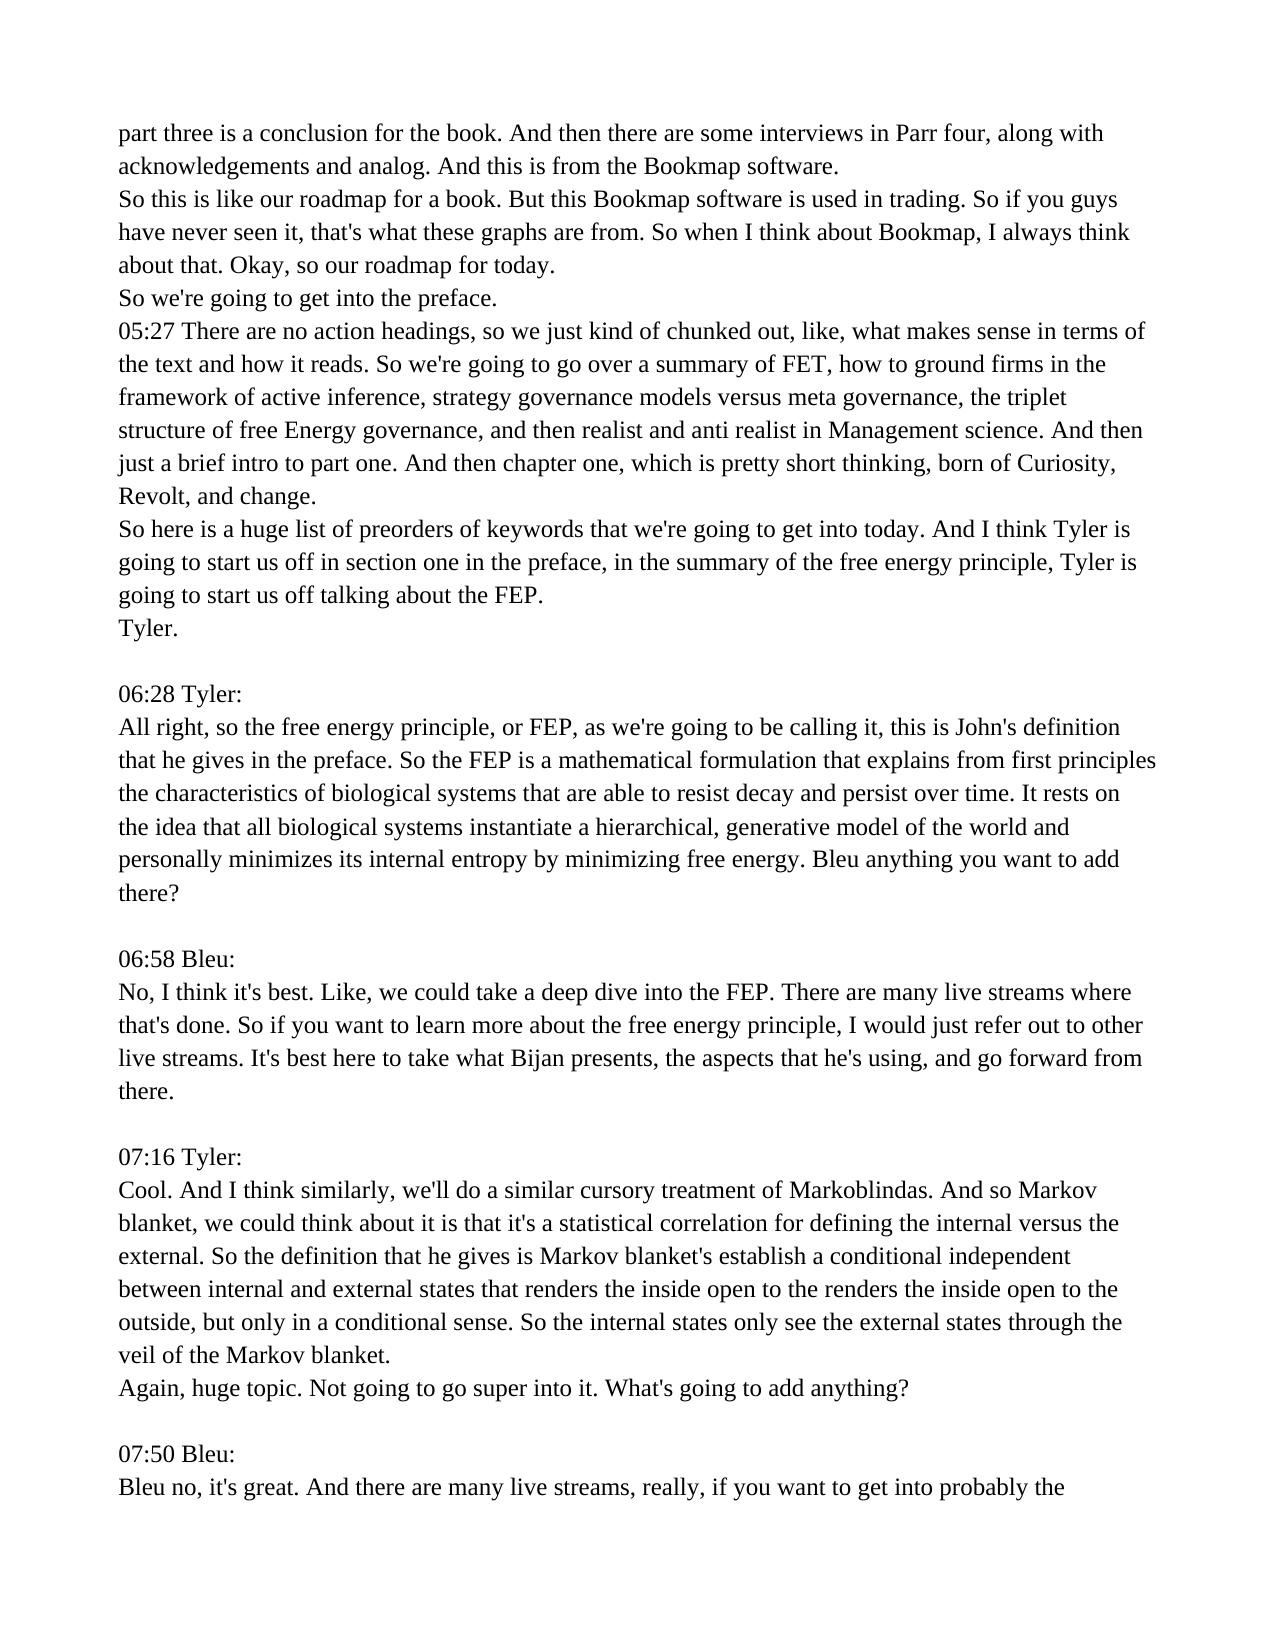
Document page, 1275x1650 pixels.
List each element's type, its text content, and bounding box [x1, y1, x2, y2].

text So here is a huge list of preorders of keywords that we're going to get into today. And I think Tyler is going to start us off in section one in the preface, in the summary of the free energy principle, Tyler is going to start us off talking about the FEP. [118, 514, 1157, 609]
text part three is a conclusion for the book. And then there are some interviews in Parr four, along with acknowledgements and analog. And this is from the Bookmap software. [118, 118, 1157, 180]
text All right, so the free energy principle, or FEP, as we're going to be calling it, this is John's definition that he gives in the preface. So the FEP is a mathematical formulation that explains from first principles the characteristics of biological systems that are able to resist decay and persist over time. It rests on the idea that all biological systems instantiate a hierarchical, generative model of the world and personally minimizes its internal entropy by minimizing free energy. Bleu anything you want to add there? [118, 712, 1157, 906]
text 07:50 Bleu: [118, 1439, 1157, 1468]
text 06:28 Tyler: [118, 679, 1157, 708]
text No, I think it's best. Like, we could take a deep dive into the FEP. There are many live streams where that's done. So if you want to learn more about the free energy principle, I would just refer out to other live streams. It's best here to take what Bijan presents, the aspects that he's using, and go forward from there. [118, 977, 1157, 1104]
text 07:16 Tyler: [118, 1142, 1157, 1171]
text Tyler. [118, 613, 1157, 642]
text Cool. And I think similarly, we'll do a similar cursory treatment of Markoblindas. And so Markov blanket, we could think about it is that it's a statistical correlation for defining the internal versus the external. So the definition that he gives is Markov blanket's establish a conditional independent between internal and external states that renders the inside open to the renders the inside open to the outside, but only in a conditional sense. So the internal states only see the external states through the veil of the Markov blanket. [118, 1175, 1157, 1369]
text Bleu no, it's great. And there are many live streams, really, if you want to get into probably the [118, 1472, 1157, 1501]
text So this is like our roadmap for a book. But this Bookmap software is used in trading. So if you guys have never seen it, that's what these graphs are from. So when I think about Bookmap, I always think about that. Okay, so our roadmap for today. [118, 184, 1157, 279]
text 05:27 There are no action headings, so we just kind of chunked out, like, what makes sense in terms of the text and how it reads. So we're going to go over a summary of FET, how to ground firms in the framework of active inference, strategy governance models versus meta governance, the triplet structure of free Energy governance, and then realist and anti realist in Management science. And then just a brief intro to part one. And then chapter one, which is pretty short thinking, born of Curiosity, Revolt, and change. [118, 316, 1157, 510]
text 06:58 Bleu: [118, 944, 1157, 972]
text So we're going to get into the preface. [118, 283, 1157, 312]
text Again, huge topic. Not going to go super into it. What's going to add anything? [118, 1373, 1157, 1402]
